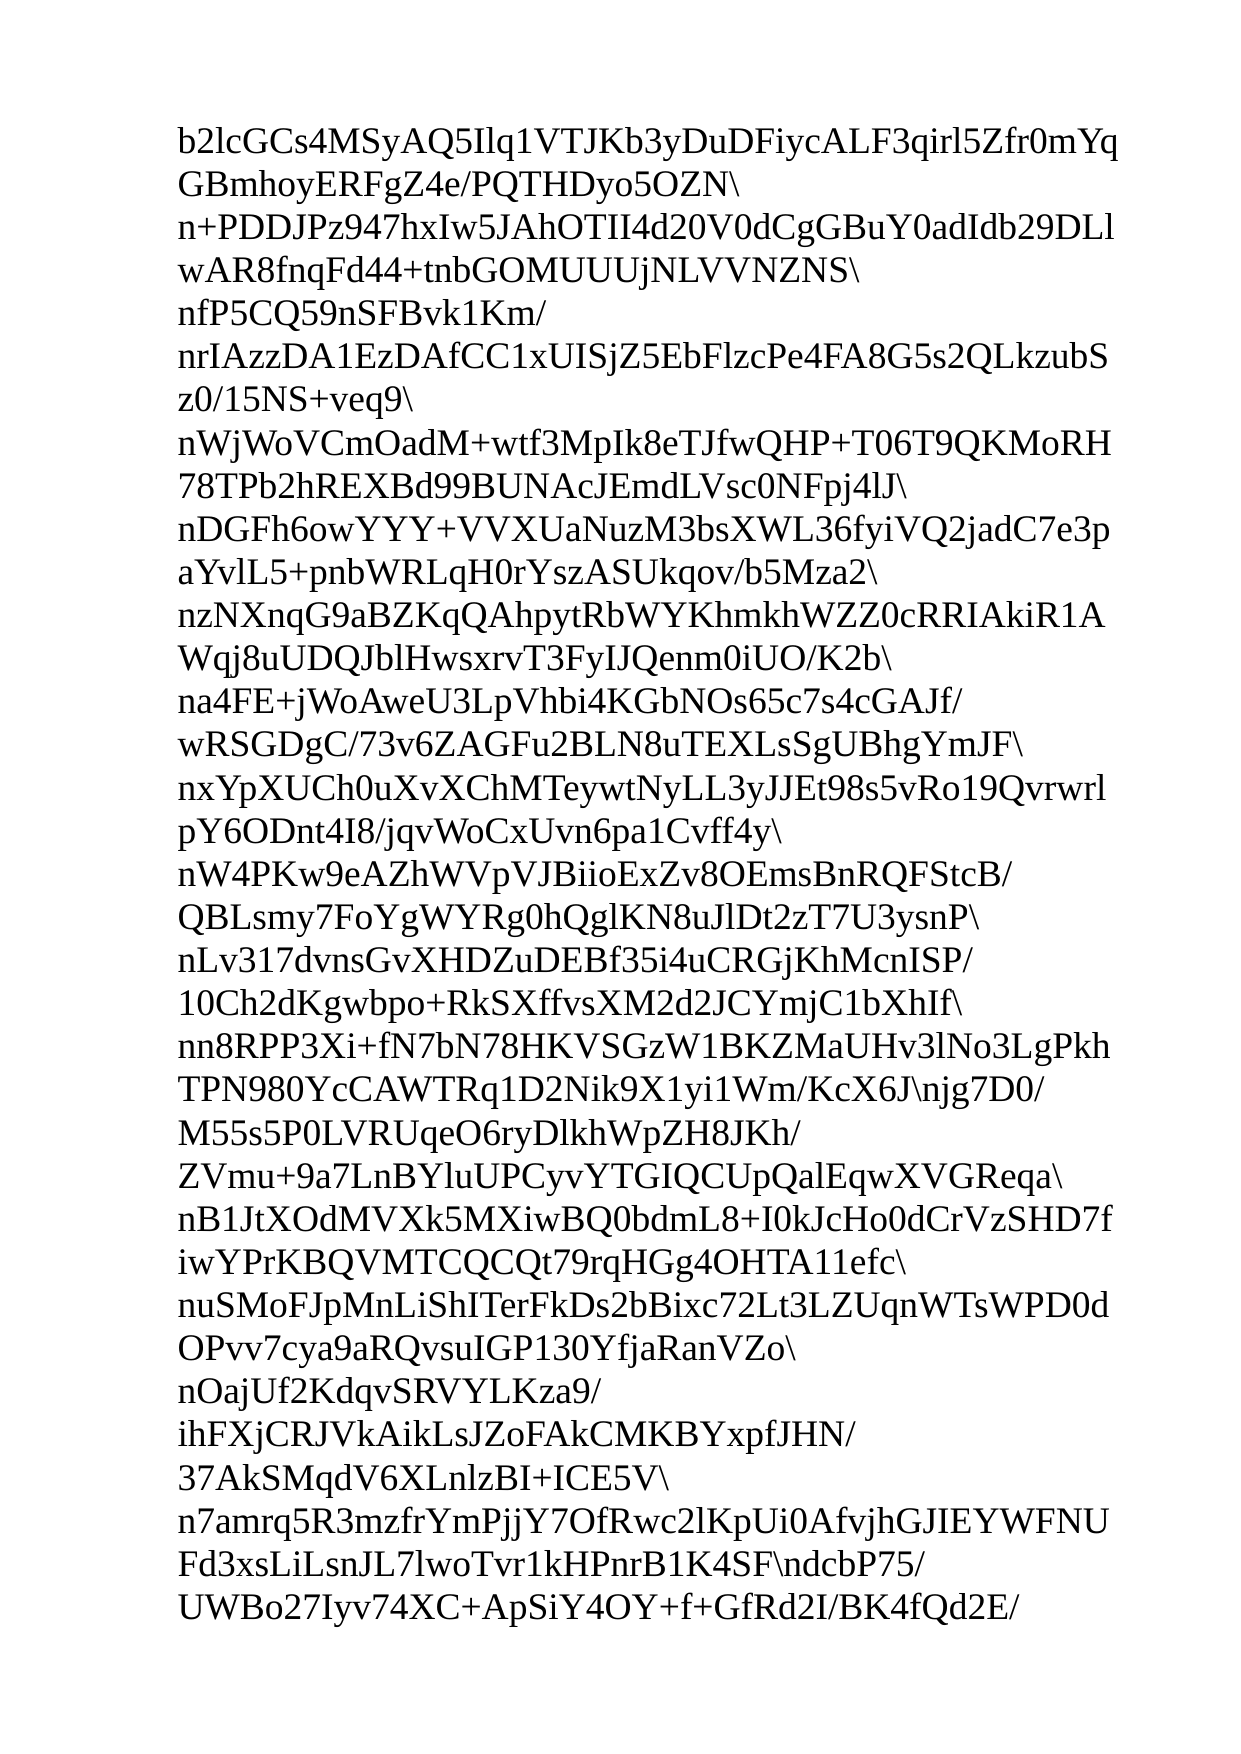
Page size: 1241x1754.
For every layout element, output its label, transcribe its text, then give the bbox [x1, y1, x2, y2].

list b2lcGCs4MSyAQ5Ilq1VTJKb3yDuDFiycALF3qirl5Zfr0mYqGBmhoyERFgZ4e/PQTHDyo5OZN\n+PDDJPz947hxIw5JAhOTII4d20V0dCgGBuY0adIdb29DLlwAR8fnqFd44+tnbGOMUUUjNLVVNZNS\nfP5CQ59nSFBvk1Km/nrIAzzDA1EzDAfCC1xUISjZ5EbFlzcPe4FA8G5s2QLkzubSz0/15NS+veq9\nWjWoVCmOadM+wtf3MpIk8eTJfwQHP+T06T9QKMoRH78TPb2hREXBd99BUNAcJEmdLVsc0NFpj4lJ\nDGFh6owYYY+VVXUaNuzM3bsXWL36fyiVQ2jadC7e3paYvlL5+pnbWRLqH0rYszASUkqov/b5Mza2\nzNXnqG9aBZKqQAhpytRbWYKhmkhWZZ0cRRIAkiR1AWqj8uUDQJblHwsxrvT3FyIJQenm0iUO/K2b\na4FE+jWoAweU3LpVhbi4KGbNOs65c7s4cGAJf/wRSGDgC/73v6ZAGFu2BLN8uTEXLsSgUBhgYmJF\nxYpXUCh0uXvXChMTeywtNyLL3yJJEt98s5vRo19QvrwrlpY6ODnt4I8/jqvWoCxUvn6pa1Cvff4y\nW4PKw9eAZhWVpVJBiioExZv8OEmsBnRQFStcB/QBLsmy7FoYgWYRg0hQglKN8uJlDt2zT7U3ysnP\nLv317dvnsGvXHDZuDEBf35i4uCRGjKhMcnISP/10Ch2dKgwbpo+RkSXffvsXM2d2JCYmjC1bXhIf\nn8RPP3Xi+fN7bN78HKVSGzW1BKZMaUHv3lNo3LgPkhTPN980YcCAWTRq1D2Nik9X1yi1Wm/KcX6J\njg7D0/M55s5P0LVRUqeO6ryDlkhWpZH8JKh/ZVmu+9a7LnBYluUPCyvYTGIQCUpQalEqwXVGReqa\nB1JtXOdMVXk5MXiwBQ0bdmL8+I0kJcHo0dCrVzSHD7fiwYPrKBQVMTCQCQt79rqHGg4OHTA11efc\nuSMoFJpMnLiShITerFkDs2bBixc72Lt3LZUqnWTsWPD0dOPvv7cya9aRQvsuIGP130YfjaRanVZo\nOajUf2KdqvSRVYLKza9/ihFXjCRJVkAikLsJZoFAkCMKBYxpfJHN/37AkSMqdV6XLnlzBI+ICE5V\n7amrq5R3mzfrYmPjjY7OfRwc2lKpUi0AfvjhGJIEYWFNUFd3xsLiLsnJL7lwoTvr1kHPnrB1K4SF\ndcbP75/UWBo27Iyv74XC+ApSiY4OY+f+GfRd2I/BK4fQd2E/ [177, 118, 1122, 1627]
